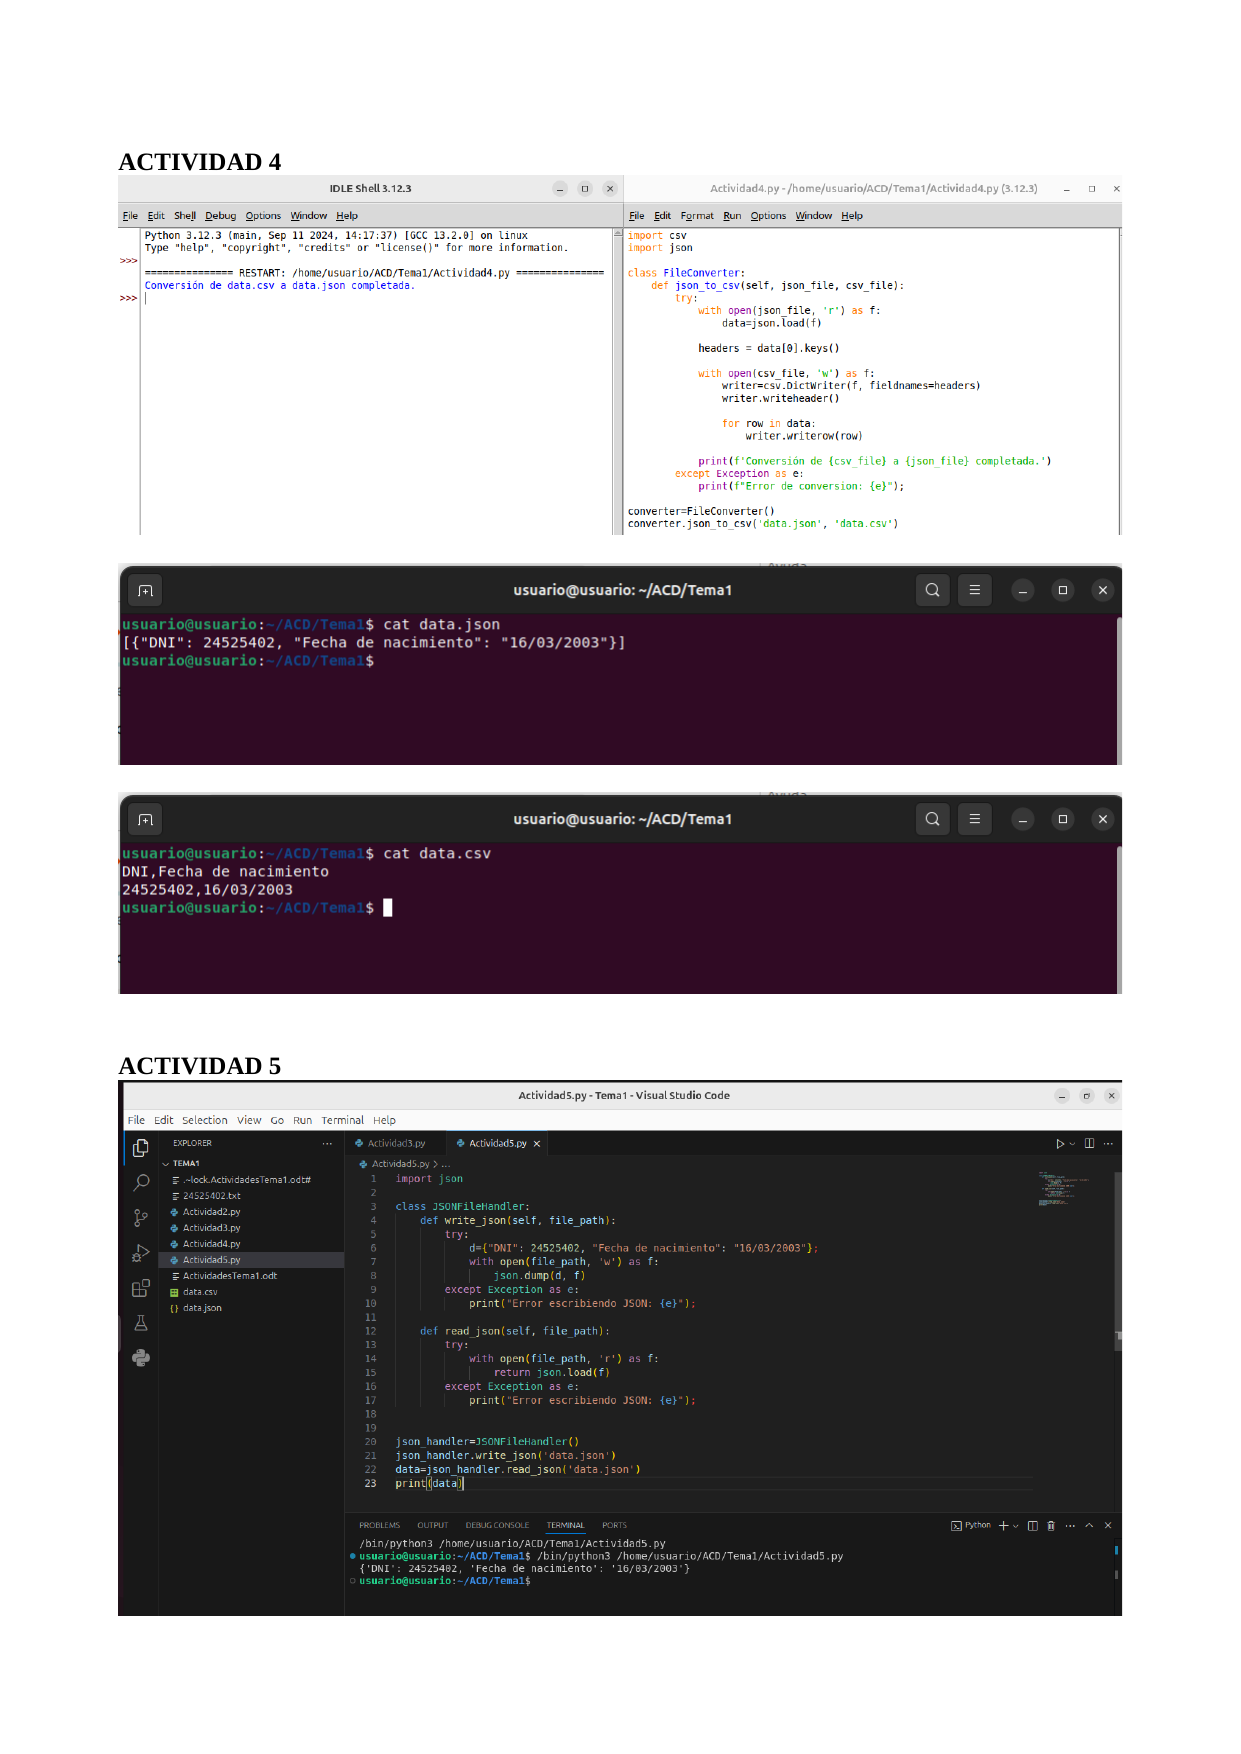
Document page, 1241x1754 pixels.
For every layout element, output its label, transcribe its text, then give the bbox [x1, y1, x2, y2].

picture [118, 563, 1123, 765]
text ACTIVIDAD 5 [118, 1051, 1122, 1080]
picture [118, 1080, 1123, 1616]
picture [118, 175, 1123, 535]
picture [118, 792, 1123, 994]
text ACTIVIDAD 4 [118, 147, 1122, 175]
